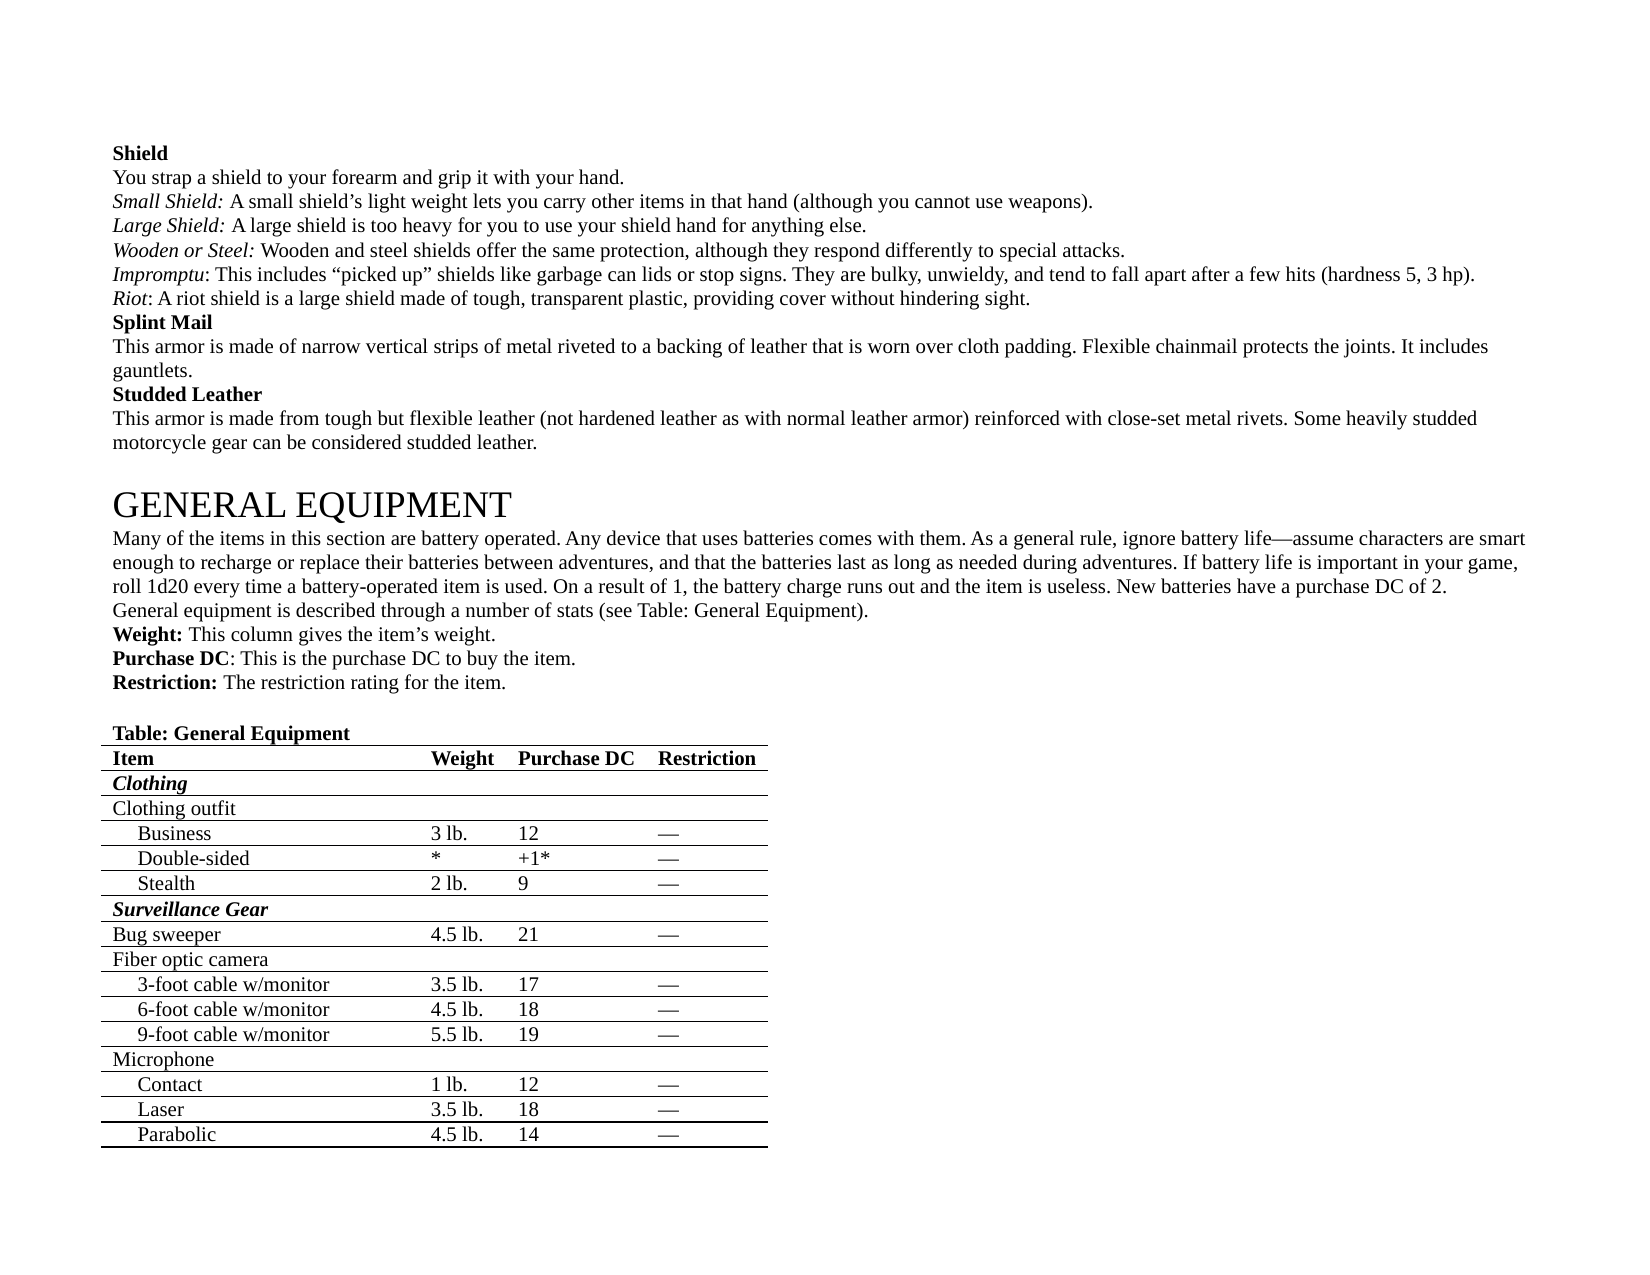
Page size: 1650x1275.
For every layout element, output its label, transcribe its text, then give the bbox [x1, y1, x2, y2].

table_cell [507, 896, 647, 921]
table_cell — [647, 871, 768, 895]
table_header [647, 721, 768, 745]
table_cell — [647, 1072, 768, 1096]
table_cell Clothing outfit [101, 796, 419, 820]
subtitle Shield [112, 141, 1537, 165]
table_cell — [647, 1123, 768, 1146]
text Large Shield: A large shield is too heavy for you to use your shield hand for anything else. [112, 213, 1537, 237]
text Small Shield: A small shield’s light weight lets you carry other items in that hand (although you cannot use weapons). [112, 189, 1537, 213]
table_cell 18 [507, 1097, 647, 1121]
table_cell Item [101, 746, 419, 770]
table_cell Laser [101, 1097, 419, 1121]
table_cell [647, 1047, 768, 1071]
text Studded Leather [112, 382, 1537, 406]
table_cell 9 [507, 871, 647, 895]
table_cell +1* [507, 846, 647, 870]
text Splint Mail [112, 310, 1537, 334]
subtitle GENERAL EQUIPMENT [112, 483, 1537, 526]
table_cell 1 lb. [419, 1072, 507, 1096]
table_cell — [647, 1097, 768, 1121]
table_cell Fiber optic camera [101, 947, 419, 971]
text Weight: This column gives the item’s weight. [112, 622, 1537, 646]
table_cell [647, 896, 768, 921]
table_cell Weight [419, 746, 507, 770]
table_cell Parabolic [101, 1123, 419, 1146]
table_cell [507, 796, 647, 820]
text Restriction: The restriction rating for the item. [112, 670, 1537, 694]
table_cell 12 [507, 1072, 647, 1096]
table_cell 12 [507, 821, 647, 845]
table_cell * [419, 846, 507, 870]
table_cell — [647, 922, 768, 946]
table_cell Bug sweeper [101, 922, 419, 946]
table_cell — [647, 972, 768, 996]
table_cell Restriction [647, 746, 768, 770]
table_cell [419, 947, 507, 971]
table_cell 4.5 lb. [419, 1123, 507, 1146]
text This armor is made from tough but flexible leather (not hardened leather as with normal leather armor) reinforced with close-set metal rivets. Some heavily studded motorcycle gear can be considered studded leather. [112, 406, 1537, 454]
table_cell 9-foot cable w/monitor [101, 1022, 419, 1046]
table_header [507, 721, 647, 745]
table_cell [419, 771, 507, 795]
table_cell 3.5 lb. [419, 1097, 507, 1121]
table_cell 2 lb. [419, 871, 507, 895]
table_cell Double-sided [101, 846, 419, 870]
text Purchase DC: This is the purchase DC to buy the item. [112, 646, 1537, 670]
table_cell 4.5 lb. [419, 997, 507, 1021]
text Many of the items in this section are battery operated. Any device that uses batteries comes with them. As a general rule, ignore battery life—assume characters are smart enough to recharge or replace their batteries between adventures, and that the batteries last as long as needed during adventures. If battery life is important in your game, roll 1d20 every time a battery-operated item is used. On a result of 1, the battery charge runs out and the item is useless. New batteries have a purchase DC of 2. [112, 526, 1537, 598]
table_cell Microphone [101, 1047, 419, 1071]
table_cell 17 [507, 972, 647, 996]
table_cell 3-foot cable w/monitor [101, 972, 419, 996]
table_cell [647, 947, 768, 971]
table_cell 18 [507, 997, 647, 1021]
table_cell — [647, 821, 768, 845]
table_cell [507, 1047, 647, 1071]
table_header Table: General Equipment [101, 721, 419, 745]
text You strap a shield to your forearm and grip it with your hand. [112, 165, 1537, 189]
table_cell 5.5 lb. [419, 1022, 507, 1046]
table_cell [419, 1047, 507, 1071]
table_cell 4.5 lb. [419, 922, 507, 946]
table_cell [507, 947, 647, 971]
table_cell — [647, 1022, 768, 1046]
table_cell 3.5 lb. [419, 972, 507, 996]
table_cell [647, 796, 768, 820]
table_cell 21 [507, 922, 647, 946]
table_cell 6-foot cable w/monitor [101, 997, 419, 1021]
table_cell 14 [507, 1123, 647, 1146]
table_cell Surveillance Gear [101, 896, 419, 921]
text Riot: A riot shield is a large shield made of tough, transparent plastic, providing cover without hindering sight. [112, 286, 1537, 310]
text General equipment is described through a number of stats (see Table: General Equipment). [112, 598, 1537, 622]
table_cell — [647, 997, 768, 1021]
table_header [419, 721, 507, 745]
table_cell Contact [101, 1072, 419, 1096]
text This armor is made of narrow vertical strips of metal riveted to a backing of leather that is worn over cloth padding. Flexible chainmail protects the joints. It includes gauntlets. [112, 334, 1537, 382]
table_cell [419, 796, 507, 820]
text Wooden or Steel: Wooden and steel shields offer the same protection, although they respond differently to special attacks. [112, 237, 1537, 262]
table_cell Stealth [101, 871, 419, 895]
table_cell [507, 771, 647, 795]
table_cell Clothing [101, 771, 419, 795]
table_cell — [647, 846, 768, 870]
text Impromptu: This includes “picked up” shields like garbage can lids or stop signs. They are bulky, unwieldy, and tend to fall apart after a few hits (hardness 5, 3 hp). [112, 262, 1537, 286]
table_cell [647, 771, 768, 795]
table_cell Purchase DC [507, 746, 647, 770]
table_cell [419, 896, 507, 921]
table_cell Business [101, 821, 419, 845]
table_cell 19 [507, 1022, 647, 1046]
table_cell 3 lb. [419, 821, 507, 845]
